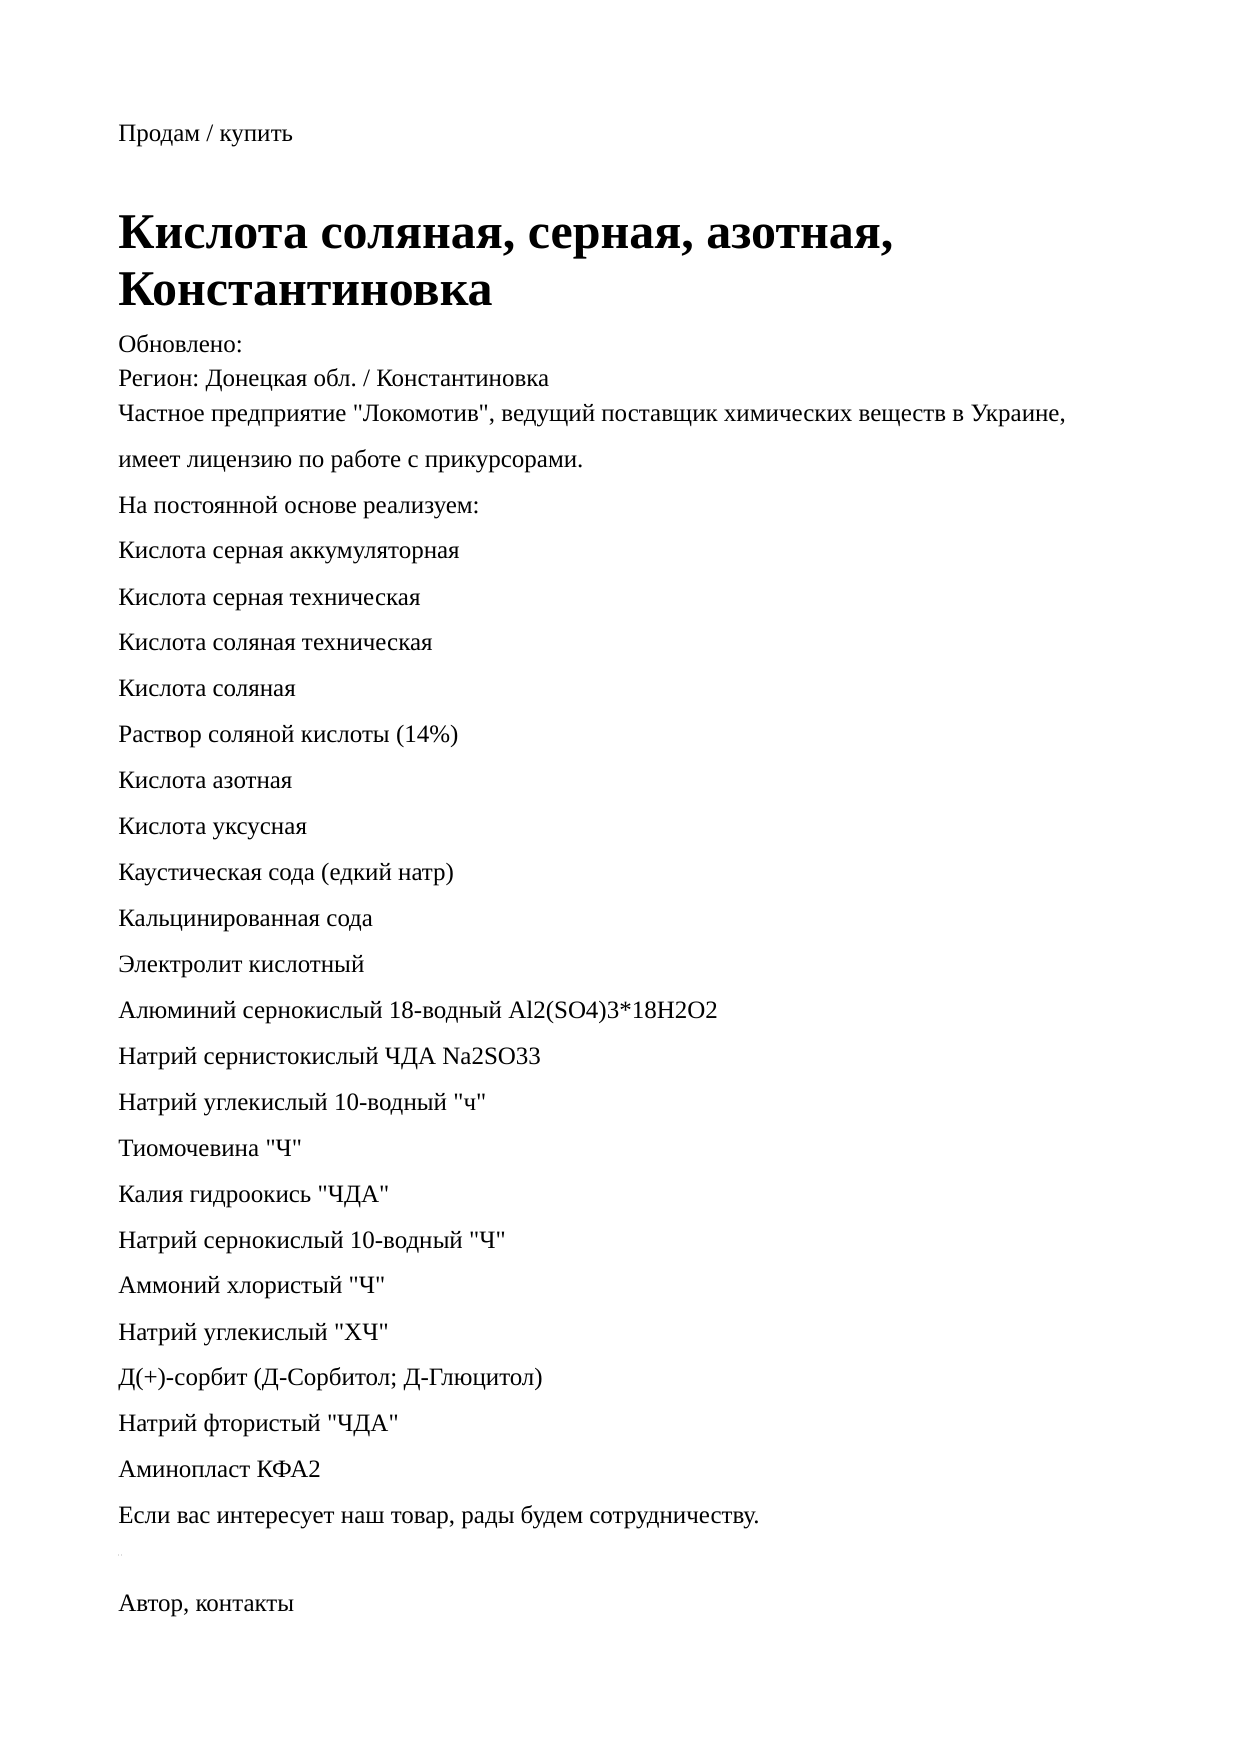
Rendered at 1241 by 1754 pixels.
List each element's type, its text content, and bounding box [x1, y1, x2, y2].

subtitle Кислота соляная, серная, азотная, Константиновка [118, 201, 1122, 316]
text Продам / купить [118, 118, 1122, 147]
text Регион: Донецкая обл. / Константиновка [118, 363, 1122, 392]
text Частное предприятие "Локомотив", ведущий поставщик химических веществ в Украине, имеет лицензию по работе с прикурсорами. На постоянной основе реализуем: Кислота серная аккумуляторная Кислота серная техническая Кислота соляная техническая Кислота соляная Раствор соляной кислоты (14%) Кислота азотная Кислота уксусная Каустическая сода (едкий натр) Кальцинированная сода Электролит кислотный Алюминий сернокислый 18-водный Al2(SO4)3*18H2O2 Натрий сернистокислый ЧДА Na2SO33 Натрий углекислый 10-водный "ч" Тиомочевина "Ч" Калия гидроокись "ЧДА" Натрий сернокислый 10-водный "Ч" Аммоний хлористый "Ч" Натрий углекислый "ХЧ" Д(+)-сорбит (Д-Сорбитол; Д-Глюцитол) Натрий фтористый "ЧДА" Аминопласт КФА2 Если вас интересует наш товар, рады будем сотрудничеству. [118, 398, 1122, 1529]
text Обновлено: [118, 329, 1122, 358]
table_header Автор, контакты [118, 1546, 1122, 1617]
